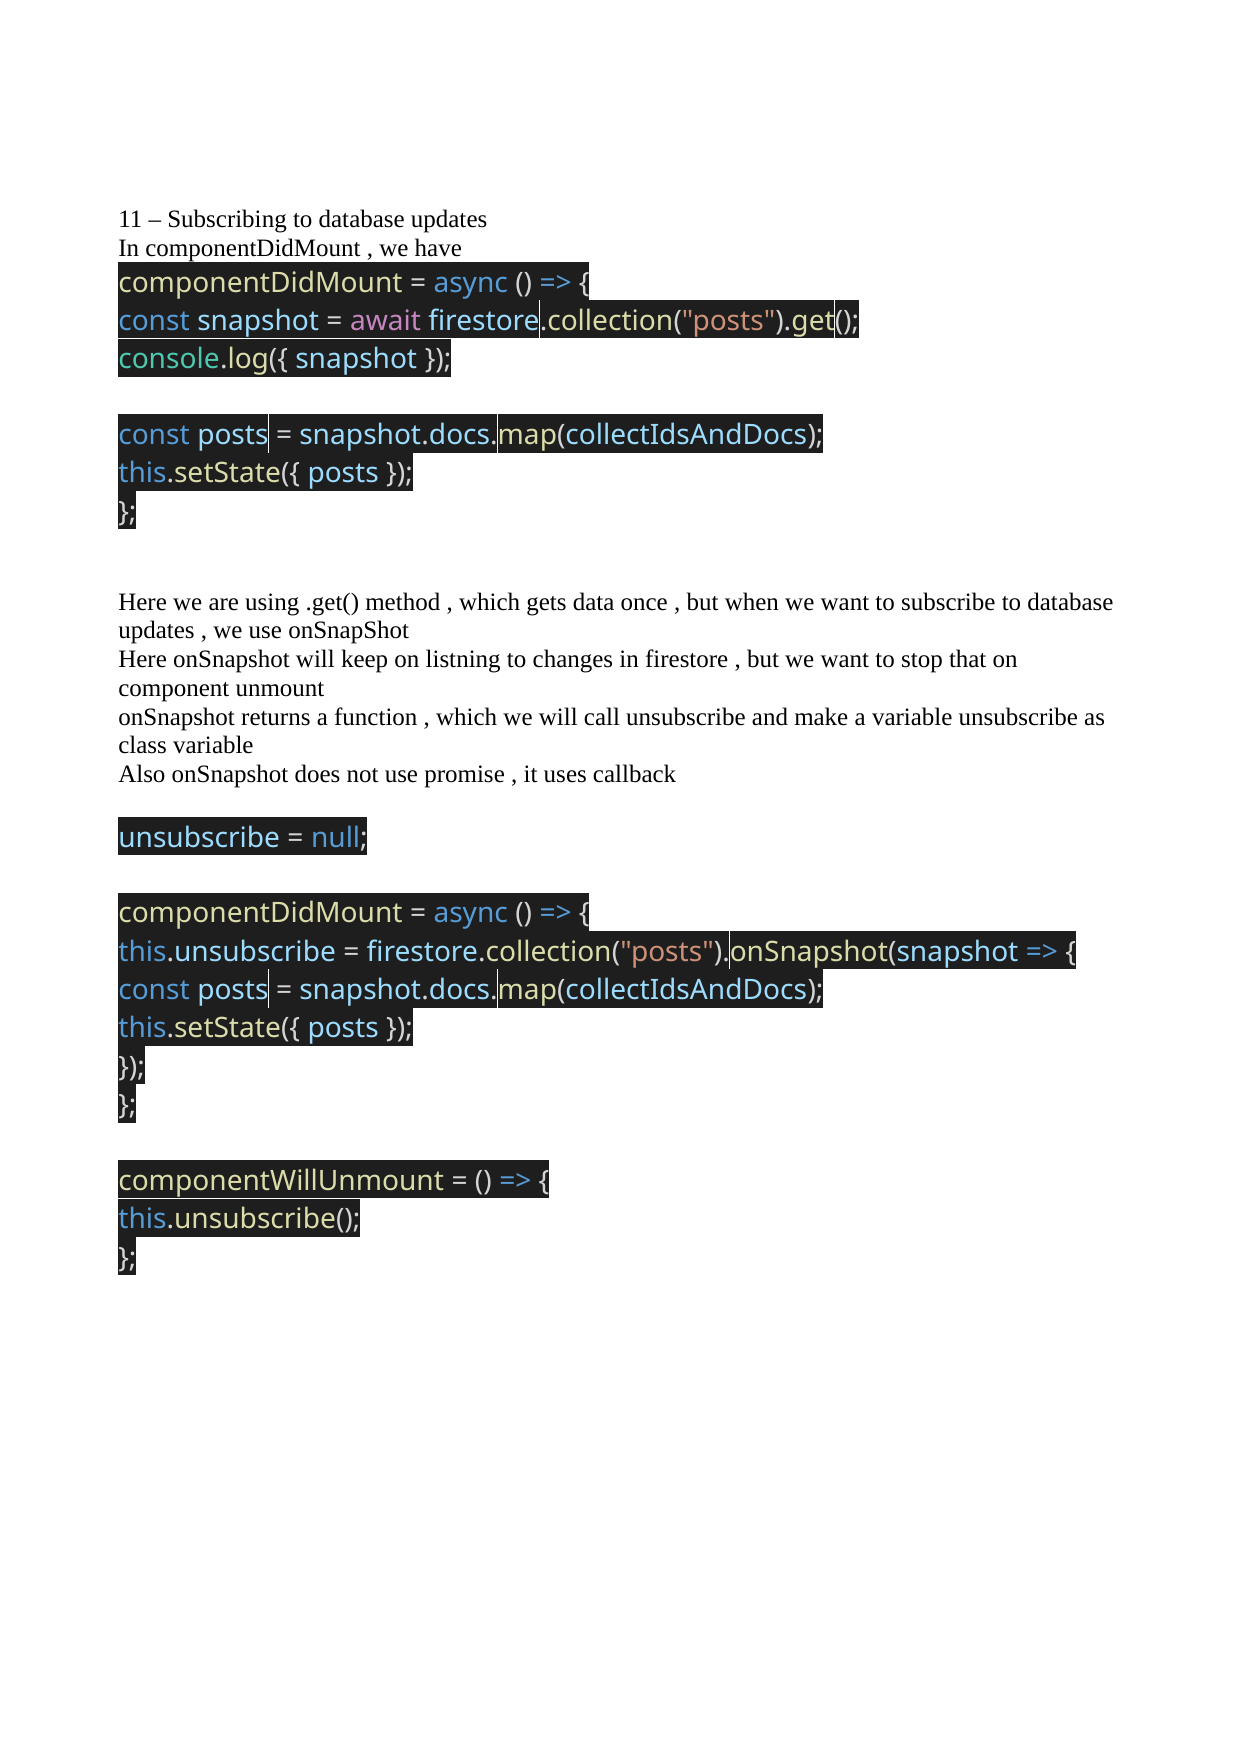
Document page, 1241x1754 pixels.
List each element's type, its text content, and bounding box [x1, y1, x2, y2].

text Here onSnapshot will keep on listning to changes in firestore , but we want to stop that on component unmount [118, 644, 1122, 702]
text const posts = snapshot.docs.map(collectIdsAndDocs); [118, 414, 1122, 453]
text const snapshot = await firestore.collection("posts").get(); [118, 300, 1122, 338]
text 11 – Subscribing to database updates [118, 204, 1122, 233]
text Also onSnapshot does not use promise , it uses callback [118, 759, 1122, 788]
text const posts = snapshot.docs.map(collectIdsAndDocs); [118, 969, 1122, 1008]
text onSnapshot returns a function , which we will call unsubscribe and make a variable unsubscribe as class variable [118, 702, 1122, 759]
text this.setState({ posts }); [118, 1008, 1122, 1046]
text }; [118, 1084, 1122, 1123]
text componentDidMount = async () => { [118, 893, 1122, 931]
text componentDidMount = async () => { [118, 262, 1122, 300]
text }; [118, 1237, 1122, 1275]
text }); [118, 1046, 1122, 1084]
text this.unsubscribe = firestore.collection("posts").onSnapshot(snapshot => { [118, 931, 1122, 969]
text }; [118, 491, 1122, 529]
text this.setState({ posts }); [118, 453, 1122, 491]
text componentWillUnmount = () => { [118, 1160, 1122, 1198]
text unsubscribe = null; [118, 817, 1122, 855]
text In componentDidMount , we have [118, 233, 1122, 262]
text this.unsubscribe(); [118, 1198, 1122, 1237]
text console.log({ snapshot }); [118, 338, 1122, 377]
text Here we are using .get() method , which gets data once , but when we want to subscribe to database updates , we use onSnapShot [118, 587, 1122, 644]
